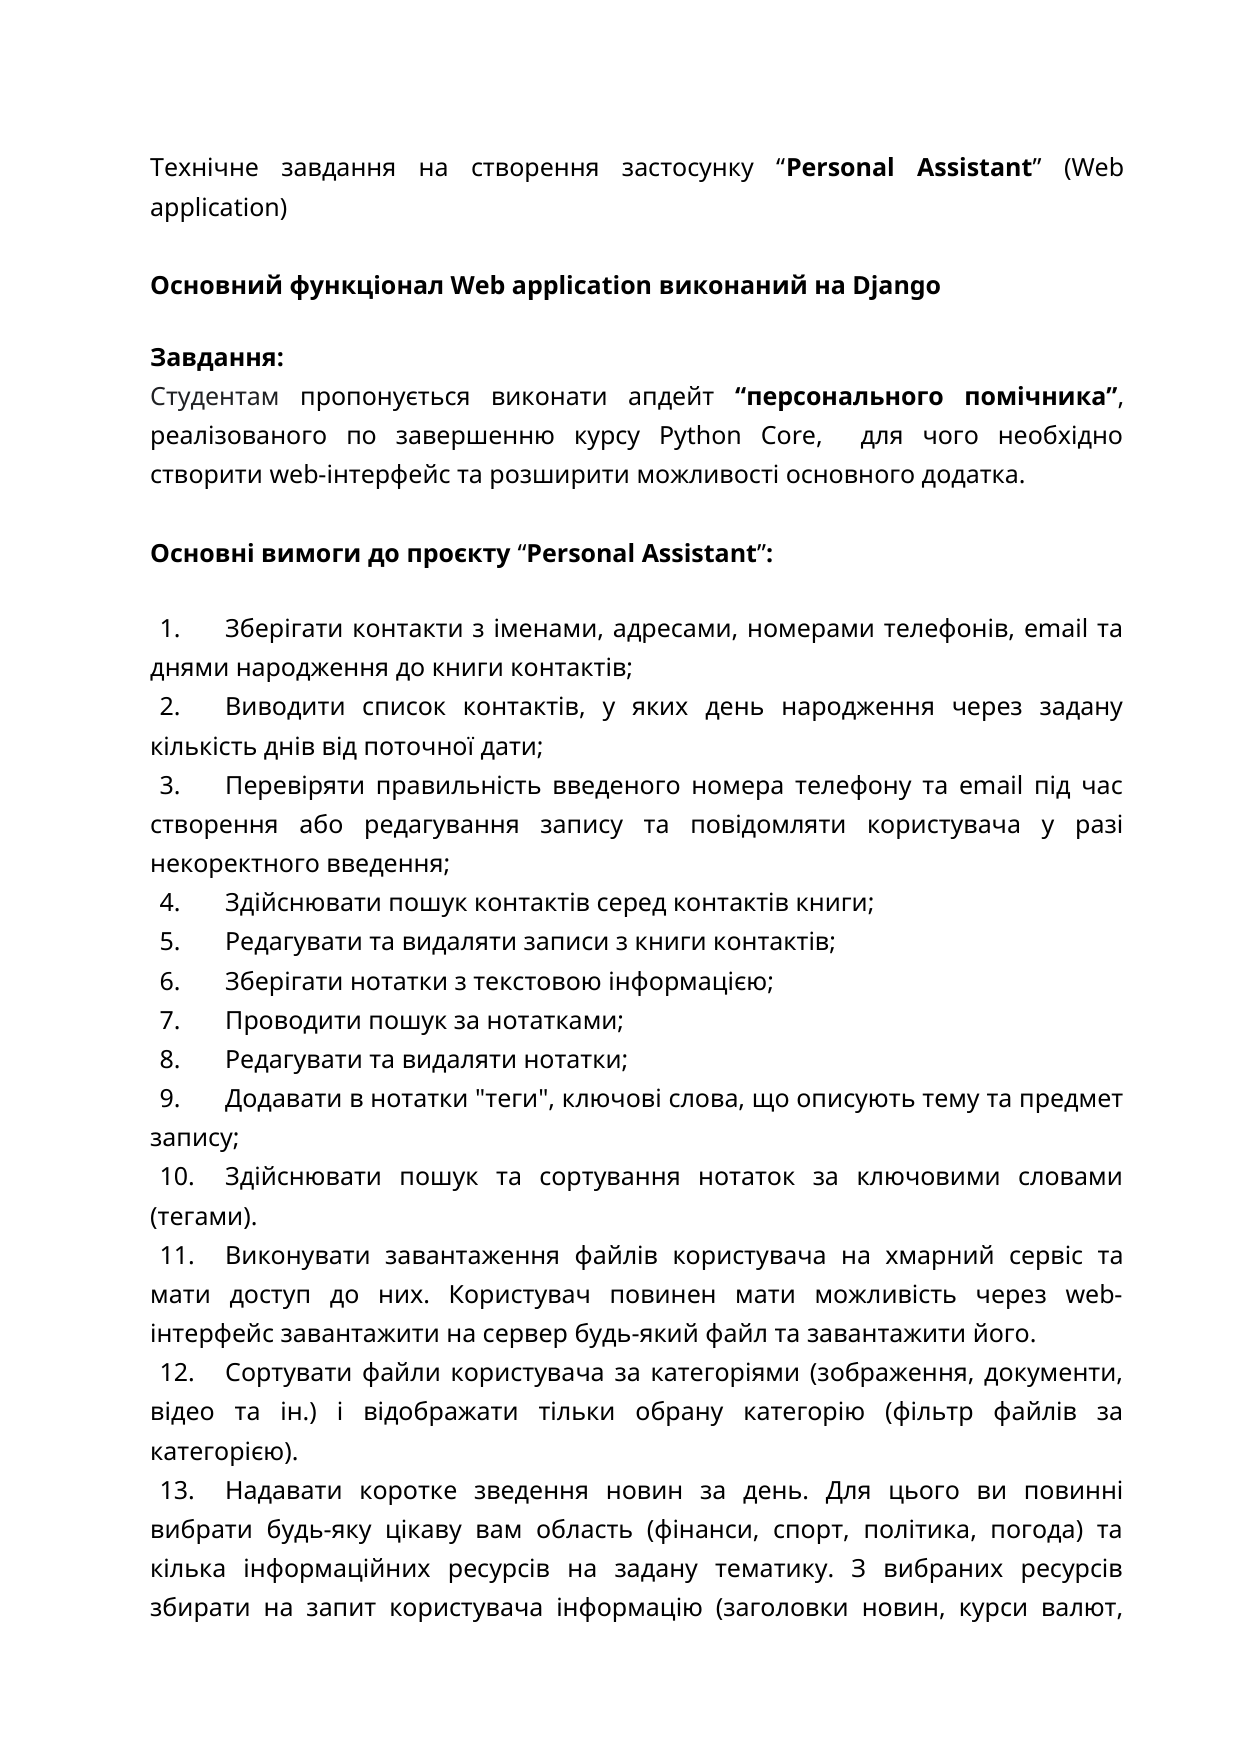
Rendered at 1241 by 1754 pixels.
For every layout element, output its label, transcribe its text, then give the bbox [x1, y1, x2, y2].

list Додавати в нотатки "теги", ключові слова, що описують тему та предмет запису; [150, 1081, 1124, 1154]
list Виконувати завантаження файлів користувача на хмарний сервіс та мати доступ до них. Користувач повинен мати можливість через web-інтерфейс завантажити на сервер будь-який файл та завантажити його. [150, 1237, 1124, 1350]
text Студентам пропонується виконати апдейт “персонального помічника”, реалізованого по завершенню курсу Python Core, для чого необхідно створити web-інтерфейс та розширити можливості основного додатка. [150, 379, 1124, 491]
subtitle Технічне завдання на створення застосунку “Personal Assistant” (Web application) [150, 150, 1124, 223]
list Перевіряти правильність введеного номера телефону та email під час створення або редагування запису та повідомляти користувача у разі некоректного введення; [150, 767, 1124, 880]
list Редагувати та видаляти записи з книги контактів; [150, 924, 1124, 958]
list Здійснювати пошук та сортування нотаток за ключовими словами (тегами). [150, 1159, 1124, 1232]
subtitle Основні вимоги до проєкту “Personal Assistant”: [150, 536, 1124, 569]
list Сортувати файли користувача за категоріями (зображення, документи, відео та ін.) і відображати тільки обрану категорію (фільтр файлів за категорією). [150, 1355, 1124, 1467]
list Редагувати та видаляти нотатки; [150, 1041, 1124, 1076]
subtitle Завдання: [150, 340, 1124, 374]
list Зберігати контакти з іменами, адресами, номерами телефонів, email та днями народження до книги контактів; [150, 611, 1124, 684]
list Надавати коротке зведення новин за день. Для цього ви повинні вибрати будь-яку цікаву вам область (фінанси, спорт, політика, погода) та кілька інформаційних ресурсів на задану тематику. З вибраних ресурсів збирати на запит користувача інформацію (заголовки новин, курси валют, [150, 1472, 1124, 1624]
list Проводити пошук за нотатками; [150, 1002, 1124, 1036]
text Основний функціонал Web application виконаний на Django [150, 267, 1124, 302]
list Зберігати нотатки з текстовою інформацією; [150, 963, 1124, 997]
list Здійснювати пошук контактів серед контактів книги; [150, 885, 1124, 919]
list Виводити список контактів, у яких день народження через задану кількість днів від поточної дати; [150, 689, 1124, 762]
